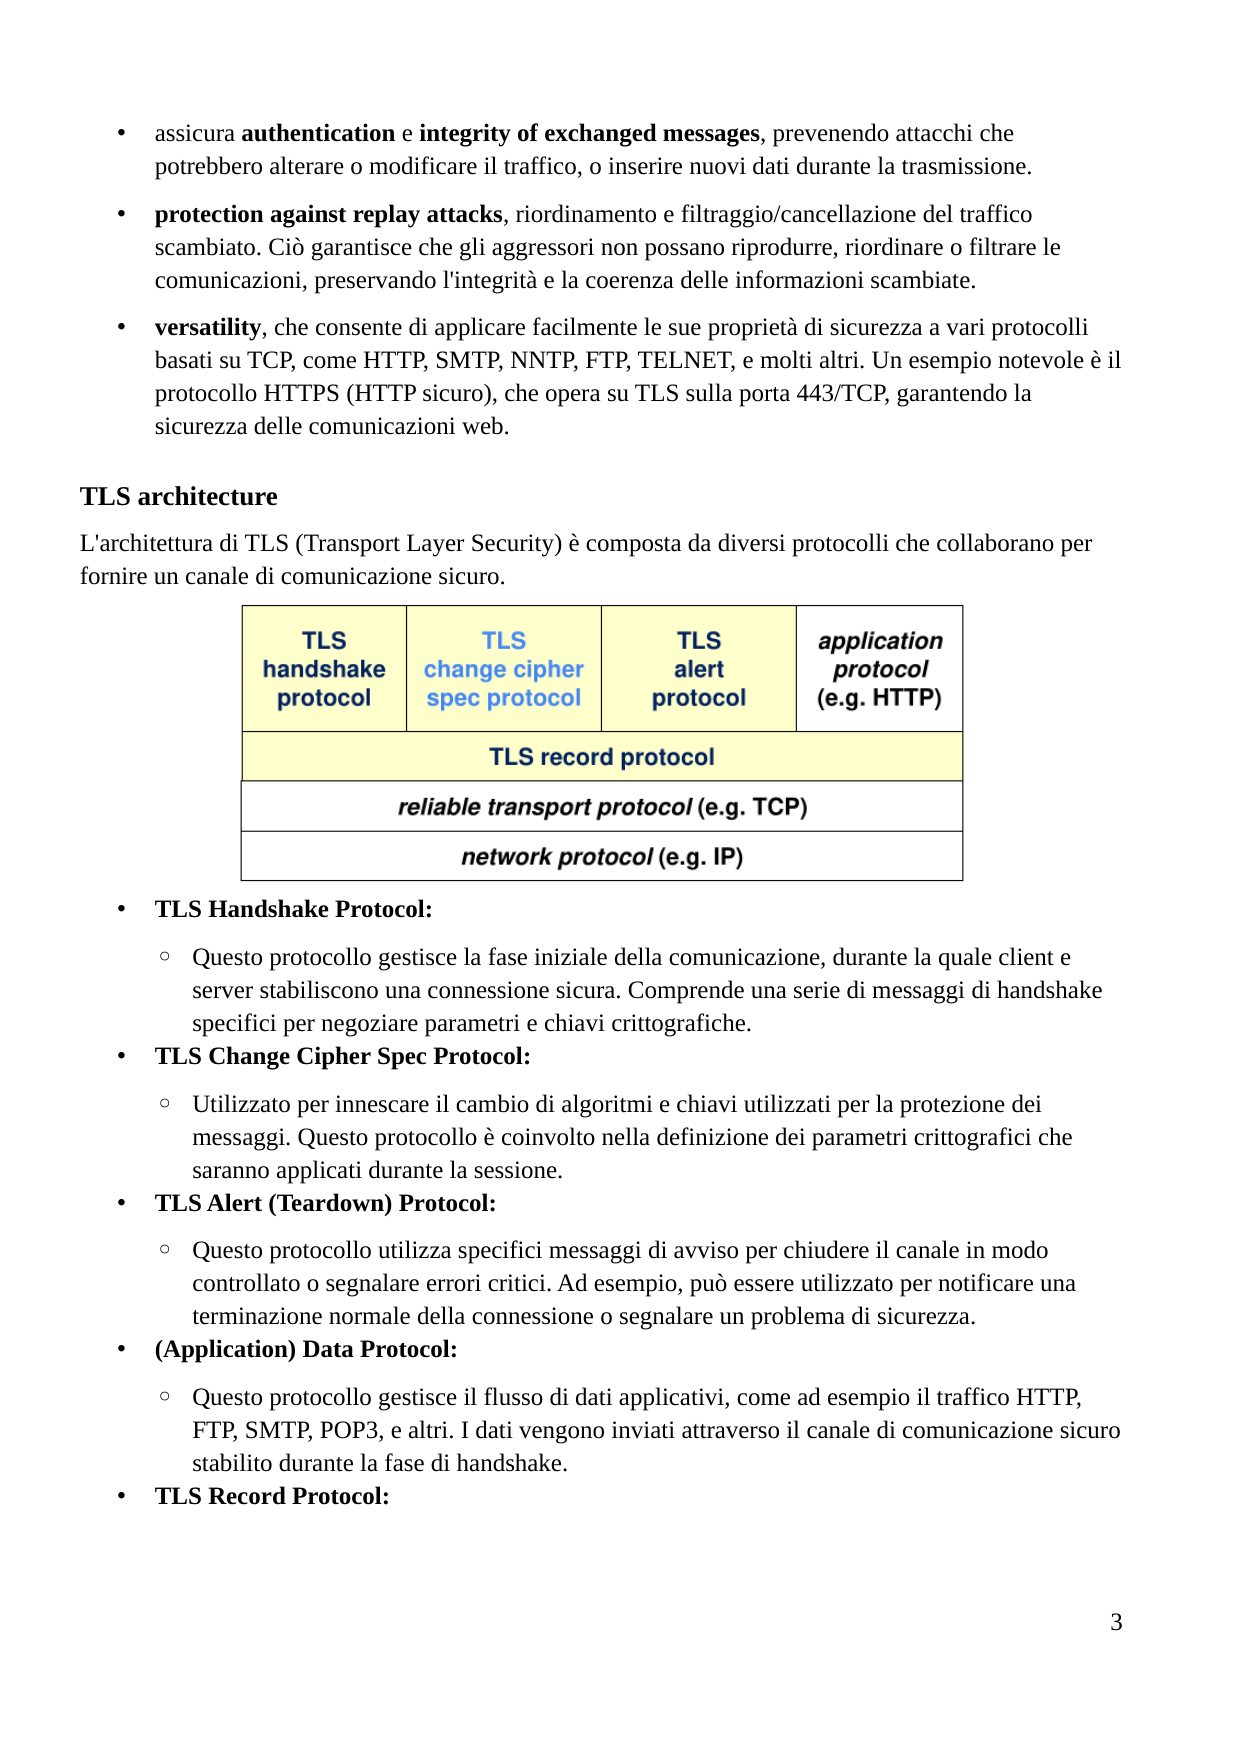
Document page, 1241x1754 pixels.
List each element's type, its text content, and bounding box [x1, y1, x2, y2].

list (Application) Data Protocol: [117, 1334, 1122, 1363]
picture [237, 601, 967, 883]
list Questo protocollo gestisce la fase iniziale della comunicazione, durante la quale client e server stabiliscono una connessione sicura. Comprende una serie di messaggi di handshake specifici per negoziare parametri e chiavi crittografiche. [154, 942, 1122, 1037]
list Utilizzato per innescare il cambio di algoritmi e chiavi utilizzati per la protezione dei messaggi. Questo protocollo è coinvolto nella definizione dei parametri crittografici che saranno applicati durante la sessione. [154, 1089, 1122, 1183]
list assicura authentication e integrity of exchanged messages, prevenendo attacchi che potrebbero alterare o modificare il traffico, o inserire nuovi dati durante la trasmissione. [117, 118, 1122, 180]
list protection against replay attacks, riordinamento e filtraggio/cancellazione del traffico scambiato. Ciò garantisce che gli aggressori non possano riprodurre, riordinare o filtrare le comunicazioni, preservando l'integrità e la coerenza delle informazioni scambiate. [117, 199, 1122, 293]
list TLS Change Cipher Spec Protocol: [117, 1041, 1122, 1070]
text L'architettura di TLS (Transport Layer Security) è composta da diversi protocolli che collaborano per fornire un canale di comunicazione sicuro. [79, 528, 1122, 590]
list TLS Record Protocol: [117, 1481, 1122, 1510]
list versatility, che consente di applicare facilmente le sue proprietà di sicurezza a vari protocolli basati su TCP, come HTTP, SMTP, NNTP, FTP, TELNET, e molti altri. Un esempio notevole è il protocollo HTTPS (HTTP sicuro), che opera su TLS sulla porta 443/TCP, garantendo la sicurezza delle comunicazioni web. [117, 312, 1122, 440]
list Questo protocollo utilizza specifici messaggi di avviso per chiudere il canale in modo controllato o segnalare errori critici. Ad esempio, può essere utilizzato per notificare una terminazione normale della connessione o segnalare un problema di sicurezza. [154, 1235, 1122, 1330]
subtitle TLS architecture [79, 480, 1122, 511]
list TLS Alert (Teardown) Protocol: [117, 1188, 1122, 1216]
list TLS Handshake Protocol: [117, 894, 1122, 923]
list Questo protocollo gestisce il flusso di dati applicativi, come ad esempio il traffico HTTP, FTP, SMTP, POP3, e altri. I dati vengono inviati attraverso il canale di comunicazione sicuro stabilito durante la fase di handshake. [154, 1382, 1122, 1477]
